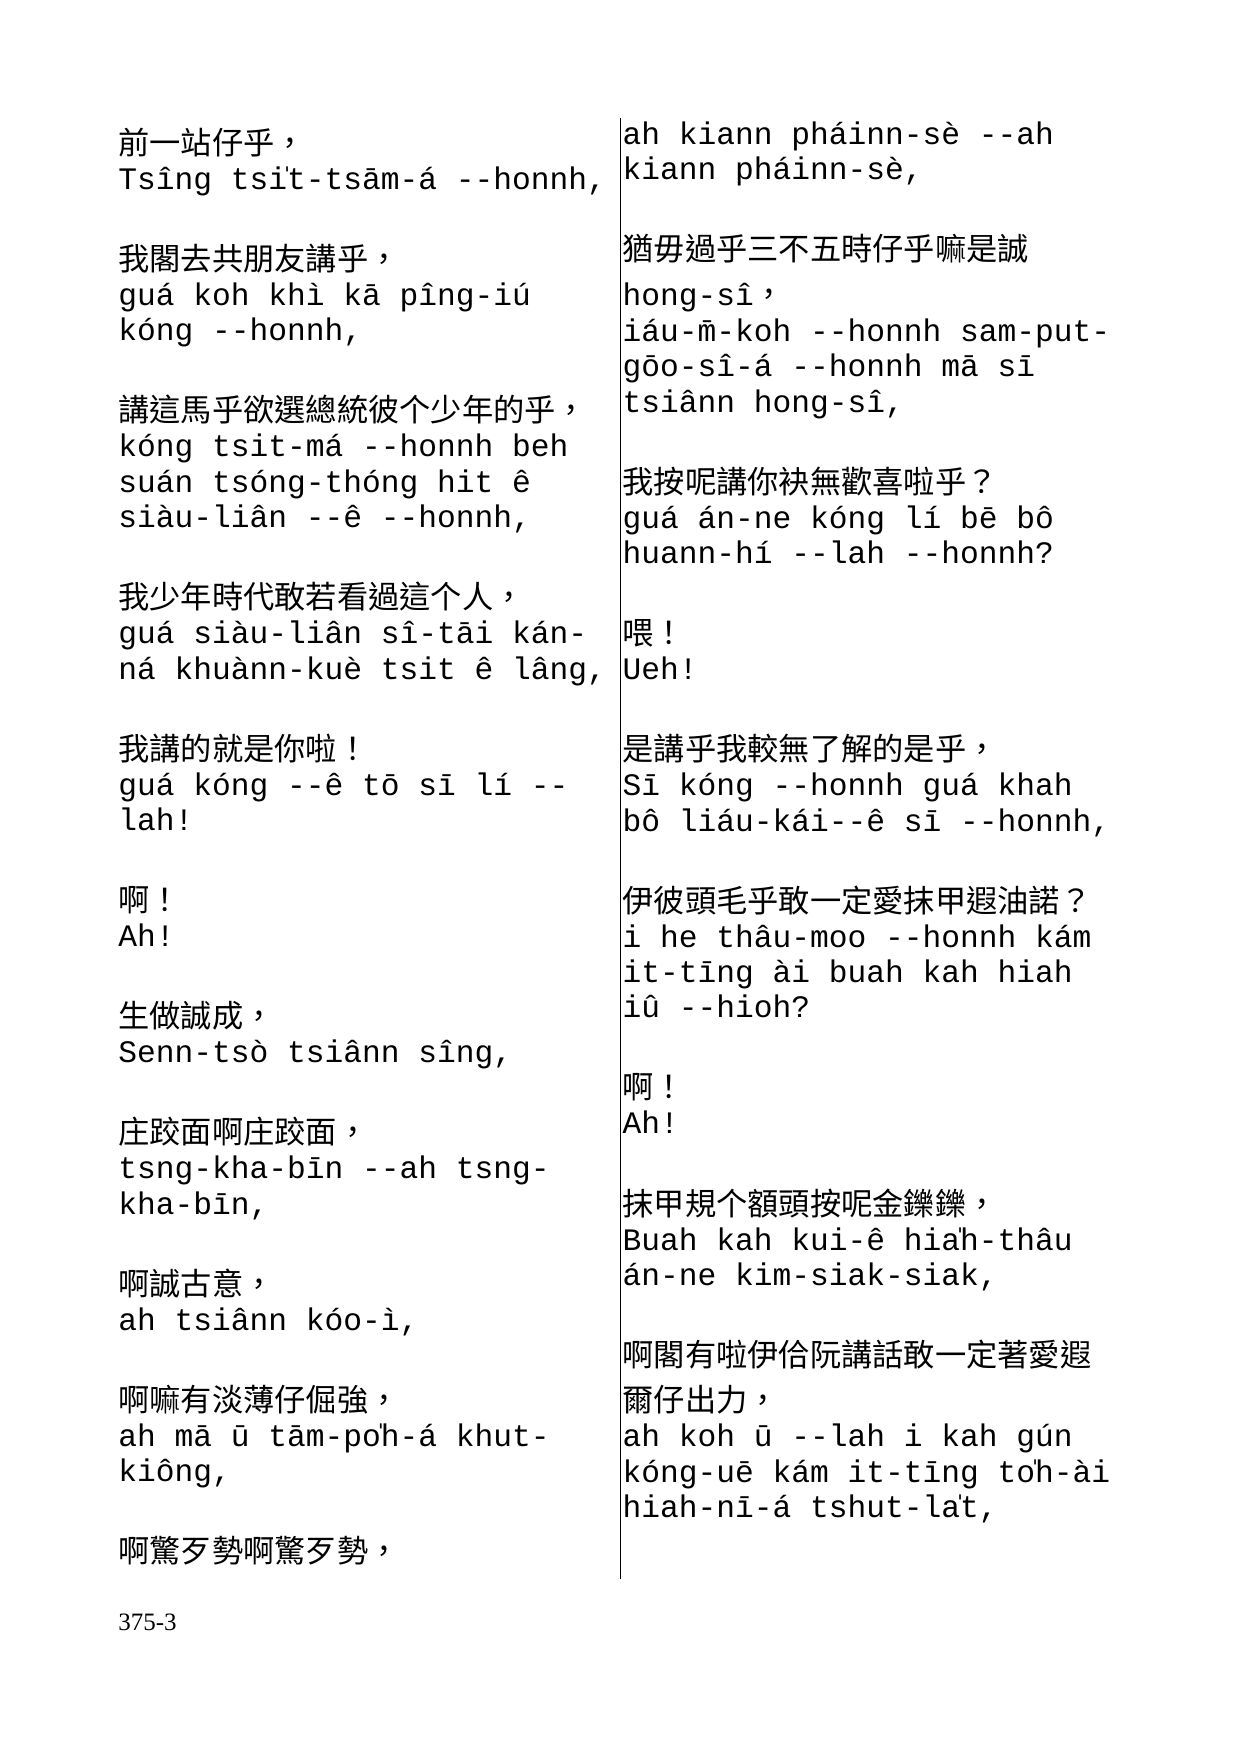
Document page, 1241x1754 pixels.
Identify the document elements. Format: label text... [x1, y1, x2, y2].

text 啊誠古意， [118, 1259, 618, 1304]
text 我講的就是你啦！ [118, 724, 618, 769]
text 我閣去共朋友講乎， [118, 234, 618, 279]
text 喂！ [622, 608, 1122, 653]
text ah kiann pháinn-sè --ah kiann pháinn-sè, [622, 118, 1122, 189]
text Buah kah kui-ê hia̍h-thâu án-ne kim-siak-siak, [622, 1224, 1122, 1295]
text Ah! [118, 921, 618, 956]
text 伊彼頭毛乎敢一定愛抹甲遐油諾？ [622, 876, 1122, 921]
text 猶毋過乎三不五時仔乎嘛是誠hong-sî， [622, 224, 1122, 315]
text 啊！ [118, 875, 618, 921]
text 啊驚歹勢啊驚歹勢， [118, 1526, 618, 1572]
text 生做誠成， [118, 991, 618, 1037]
text 前一站仔乎， [118, 118, 618, 163]
text Ah! [622, 1108, 1122, 1143]
text Tsîng tsi̍t-tsām-á --honnh, [118, 163, 618, 199]
text Sī kóng --honnh guá khah bô liáu-kái--ê sī --honnh, [622, 769, 1122, 840]
text iáu-m̄-koh --honnh sam-put-gōo-sî-á --honnh mā sī tsiânn hong-sî, [622, 315, 1122, 421]
text kóng tsit-má --honnh beh suán tsóng-thóng hit ê siàu-liân --ê --honnh, [118, 431, 618, 537]
text 啊閣有啦伊佮阮講話敢一定著愛遐爾仔出力， [622, 1330, 1122, 1421]
text ah koh ū --lah i kah gún kóng-uē kám it-tīng to̍h-ài hiah-nī-á tshut-la̍t, [622, 1421, 1122, 1527]
text 庄跤面啊庄跤面， [118, 1107, 618, 1153]
text Ueh! [622, 653, 1122, 689]
text 啊！ [622, 1063, 1122, 1108]
text guá siàu-liân sî-tāi kán-ná khuànn-kuè tsit ê lâng, [118, 618, 618, 688]
text ah mā ū tām-po̍h-á khut-kiông, [118, 1420, 618, 1491]
text guá koh khì kā pîng-iú kóng --honnh, [118, 279, 618, 350]
text 我按呢講你袂無歡喜啦乎？ [622, 457, 1122, 502]
text 抹甲規个額頭按呢金鑠鑠， [622, 1179, 1122, 1224]
text ah tsiânn kóo-ì, [118, 1304, 618, 1339]
text guá kóng --ê tō sī lí --lah! [118, 769, 618, 840]
text i he thâu-moo --honnh kám it-tīng ài buah kah hiah iû --hioh? [622, 921, 1122, 1027]
text 我少年時代敢若看過這个人， [118, 572, 618, 618]
text tsng-kha-bīn --ah tsng-kha-bīn, [118, 1153, 618, 1223]
text 啊嘛有淡薄仔倔強， [118, 1375, 618, 1420]
text guá án-ne kóng lí bē bô huann-hí --lah --honnh? [622, 502, 1122, 573]
text 講這馬乎欲選總統彼个少年的乎， [118, 386, 618, 431]
text Senn-tsò tsiânn sîng, [118, 1037, 618, 1072]
text 是講乎我較無了解的是乎， [622, 724, 1122, 769]
